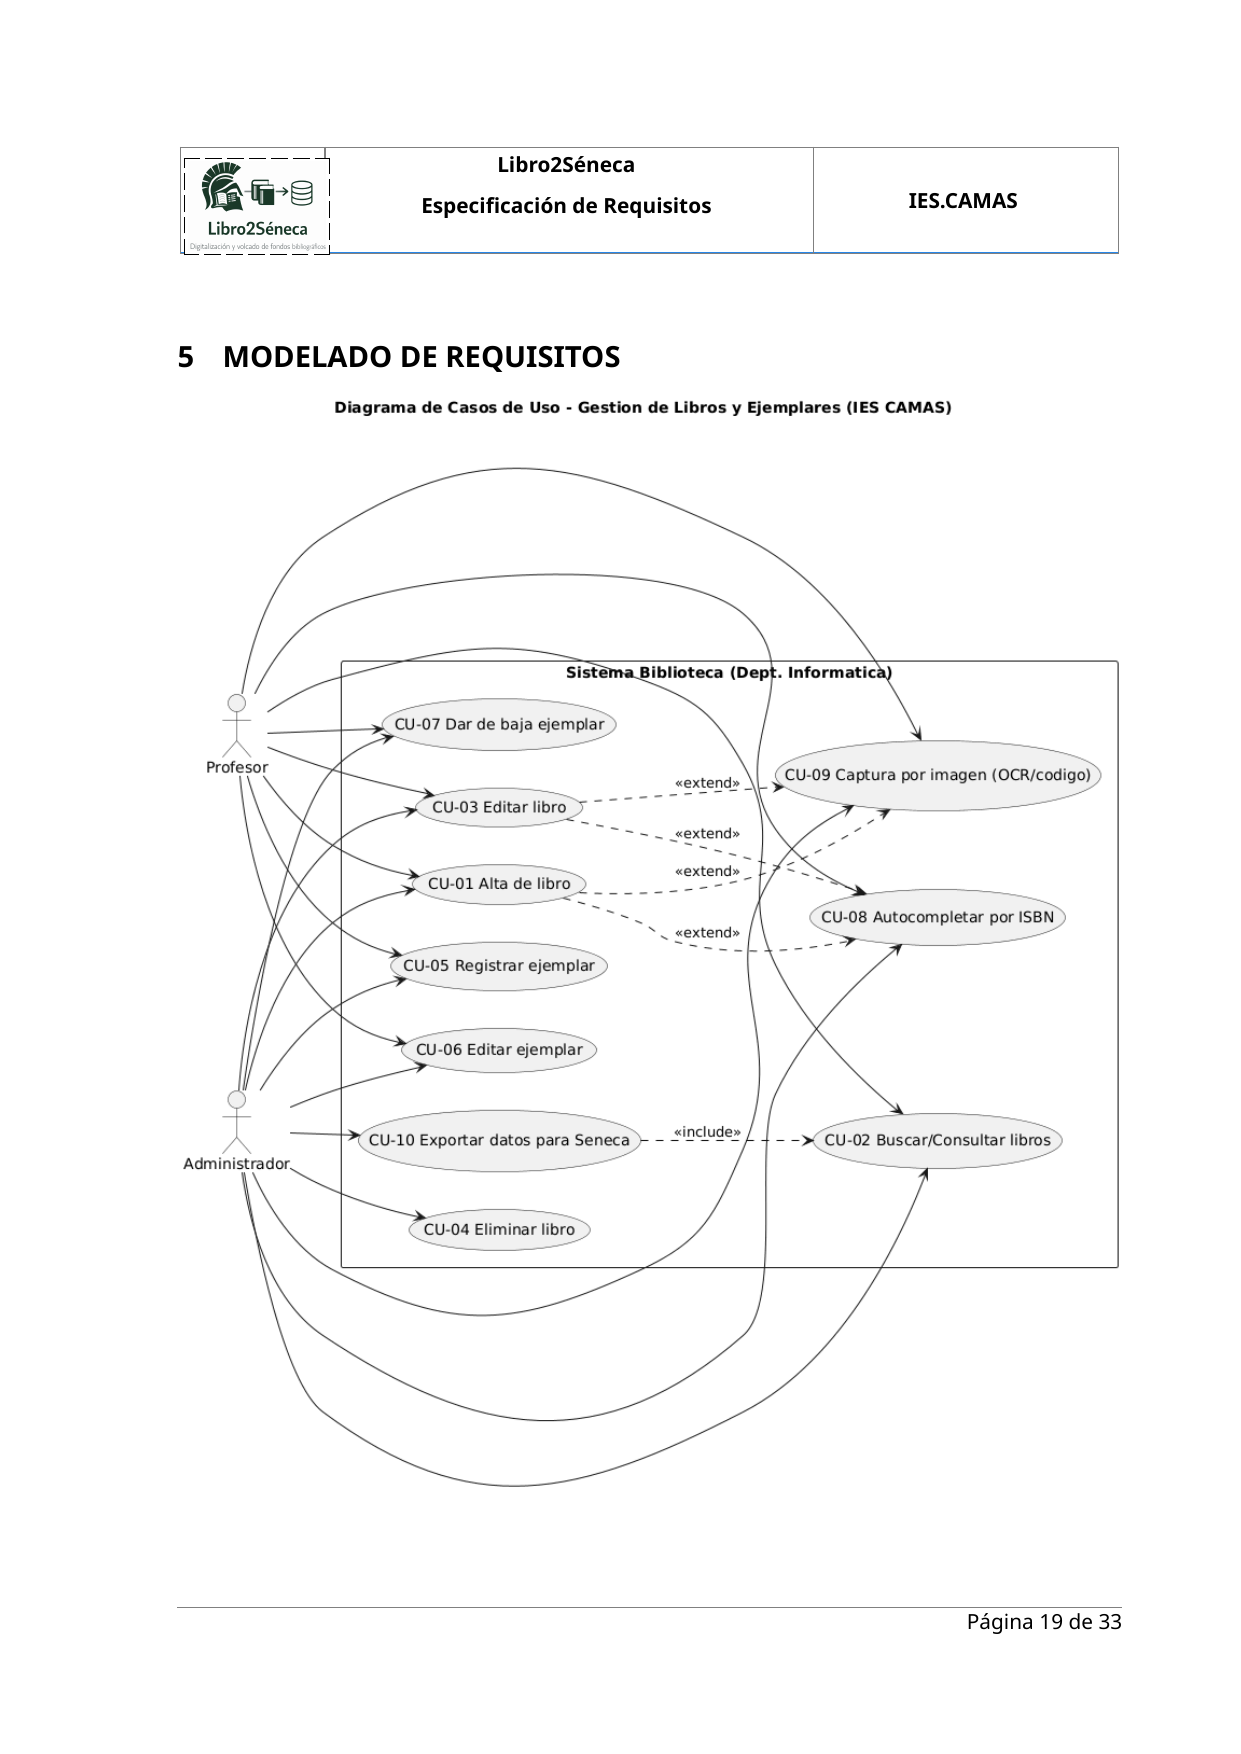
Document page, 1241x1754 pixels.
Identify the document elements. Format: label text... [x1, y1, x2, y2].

picture [177, 388, 1123, 1530]
subtitle MODELADO DE REQUISITOS [177, 336, 1122, 376]
picture [188, 161, 326, 251]
